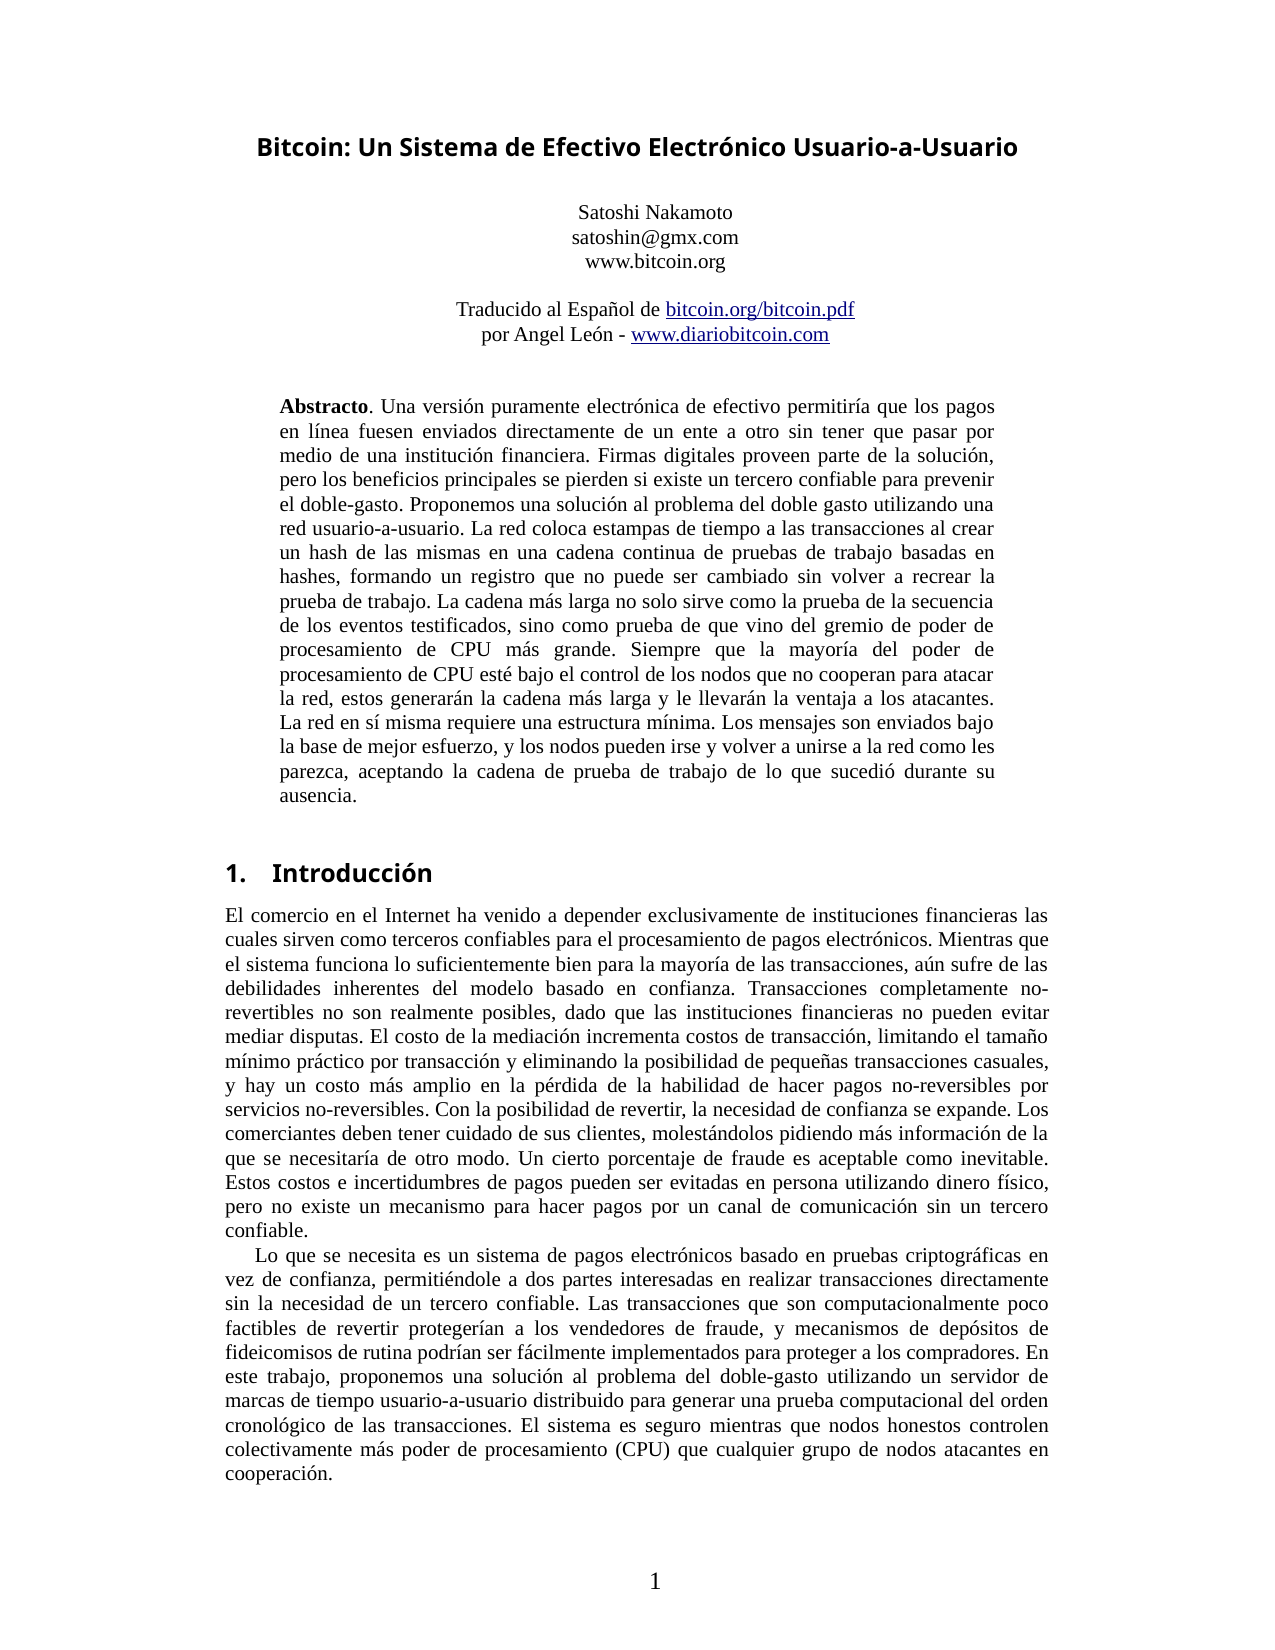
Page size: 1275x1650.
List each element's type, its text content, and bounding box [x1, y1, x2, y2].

text Traducido al Español de bitcoin.org/bitcoin.pdf [260, 297, 1050, 321]
text Lo que se necesita es un sistema de pagos electrónicos basado en pruebas criptográficas en vez de confianza, permitiéndole a dos partes interesadas en realizar transacciones directamente sin la necesidad de un tercero confiable. Las transacciones que son computacionalmente poco factibles de revertir protegerían a los vendedores de fraude, y mecanismos de depósitos de fideicomisos de rutina podrían ser fácilmente implementados para proteger a los compradores. En este trabajo, proponemos una solución al problema del doble-gasto utilizando un servidor de marcas de tiempo usuario-a-usuario distribuido para generar una prueba computacional del orden cronológico de las transacciones. El sistema es seguro mientras que nodos honestos controlen colectivamente más poder de procesamiento (CPU) que cualquier grupo de nodos atacantes en cooperación. [225, 1242, 1050, 1485]
text satoshin@gmx.com [260, 224, 1050, 249]
text por Angel León - www.diariobitcoin.com [260, 321, 1050, 346]
subtitle 1. Introducción [225, 856, 1050, 890]
text El comercio en el Internet ha venido a depender exclusivamente de instituciones financieras las cuales sirven como terceros confiables para el procesamiento de pagos electrónicos. Mientras que el sistema funciona lo suficientemente bien para la mayoría de las transacciones, aún sufre de las debilidades inherentes del modelo basado en confianza. Transacciones completamente no-revertibles no son realmente posibles, dado que las instituciones financieras no pueden evitar mediar disputas. El costo de la mediación incrementa costos de transacción, limitando el tamaño mínimo práctico por transacción y eliminando la posibilidad de pequeñas transacciones casuales, y hay un costo más amplio en la pérdida de la habilidad de hacer pagos no-reversibles por servicios no-reversibles. Con la posibilidad de revertir, la necesidad de confianza se expande. Los comerciantes deben tener cuidado de sus clientes, molestándolos pidiendo más información de la que se necesitaría de otro modo. Un cierto porcentaje de fraude es aceptable como inevitable. Estos costos e incertidumbres de pagos pueden ser evitadas en persona utilizando dinero físico, pero no existe un mecanismo para hacer pagos por un canal de comunicación sin un tercero confiable. [225, 903, 1050, 1242]
text Abstracto. Una versión puramente electrónica de efectivo permitiría que los pagos en línea fuesen enviados directamente de un ente a otro sin tener que pasar por medio de una institución financiera. Firmas digitales proveen parte de la solución, pero los beneficios principales se pierden si existe un tercero confiable para prevenir el doble-gasto. Proponemos una solución al problema del doble gasto utilizando una red usuario-a-usuario. La red coloca estampas de tiempo a las transacciones al crear un hash de las mismas en una cadena continua de pruebas de trabajo basadas en hashes, formando un registro que no puede ser cambiado sin volver a recrear la prueba de trabajo. La cadena más larga no solo sirve como la prueba de la secuencia de los eventos testificados, sino como prueba de que vino del gremio de poder de procesamiento de CPU más grande. Siempre que la mayoría del poder de procesamiento de CPU esté bajo el control de los nodos que no cooperan para atacar la red, estos generarán la cadena más larga y le llevarán la ventaja a los atacantes. La red en sí misma requiere una estructura mínima. Los mensajes son enviados bajo la base de mejor esfuerzo, y los nodos pueden irse y volver a unirse a la red como les parezca, aceptando la cadena de prueba de trabajo de lo que sucedió durante su ausencia. [279, 394, 996, 807]
text www.bitcoin.org [260, 249, 1050, 273]
text Satoshi Nakamoto [260, 200, 1050, 224]
subtitle Bitcoin: Un Sistema de Efectivo Electrónico Usuario-a-Usuario [225, 129, 1050, 163]
